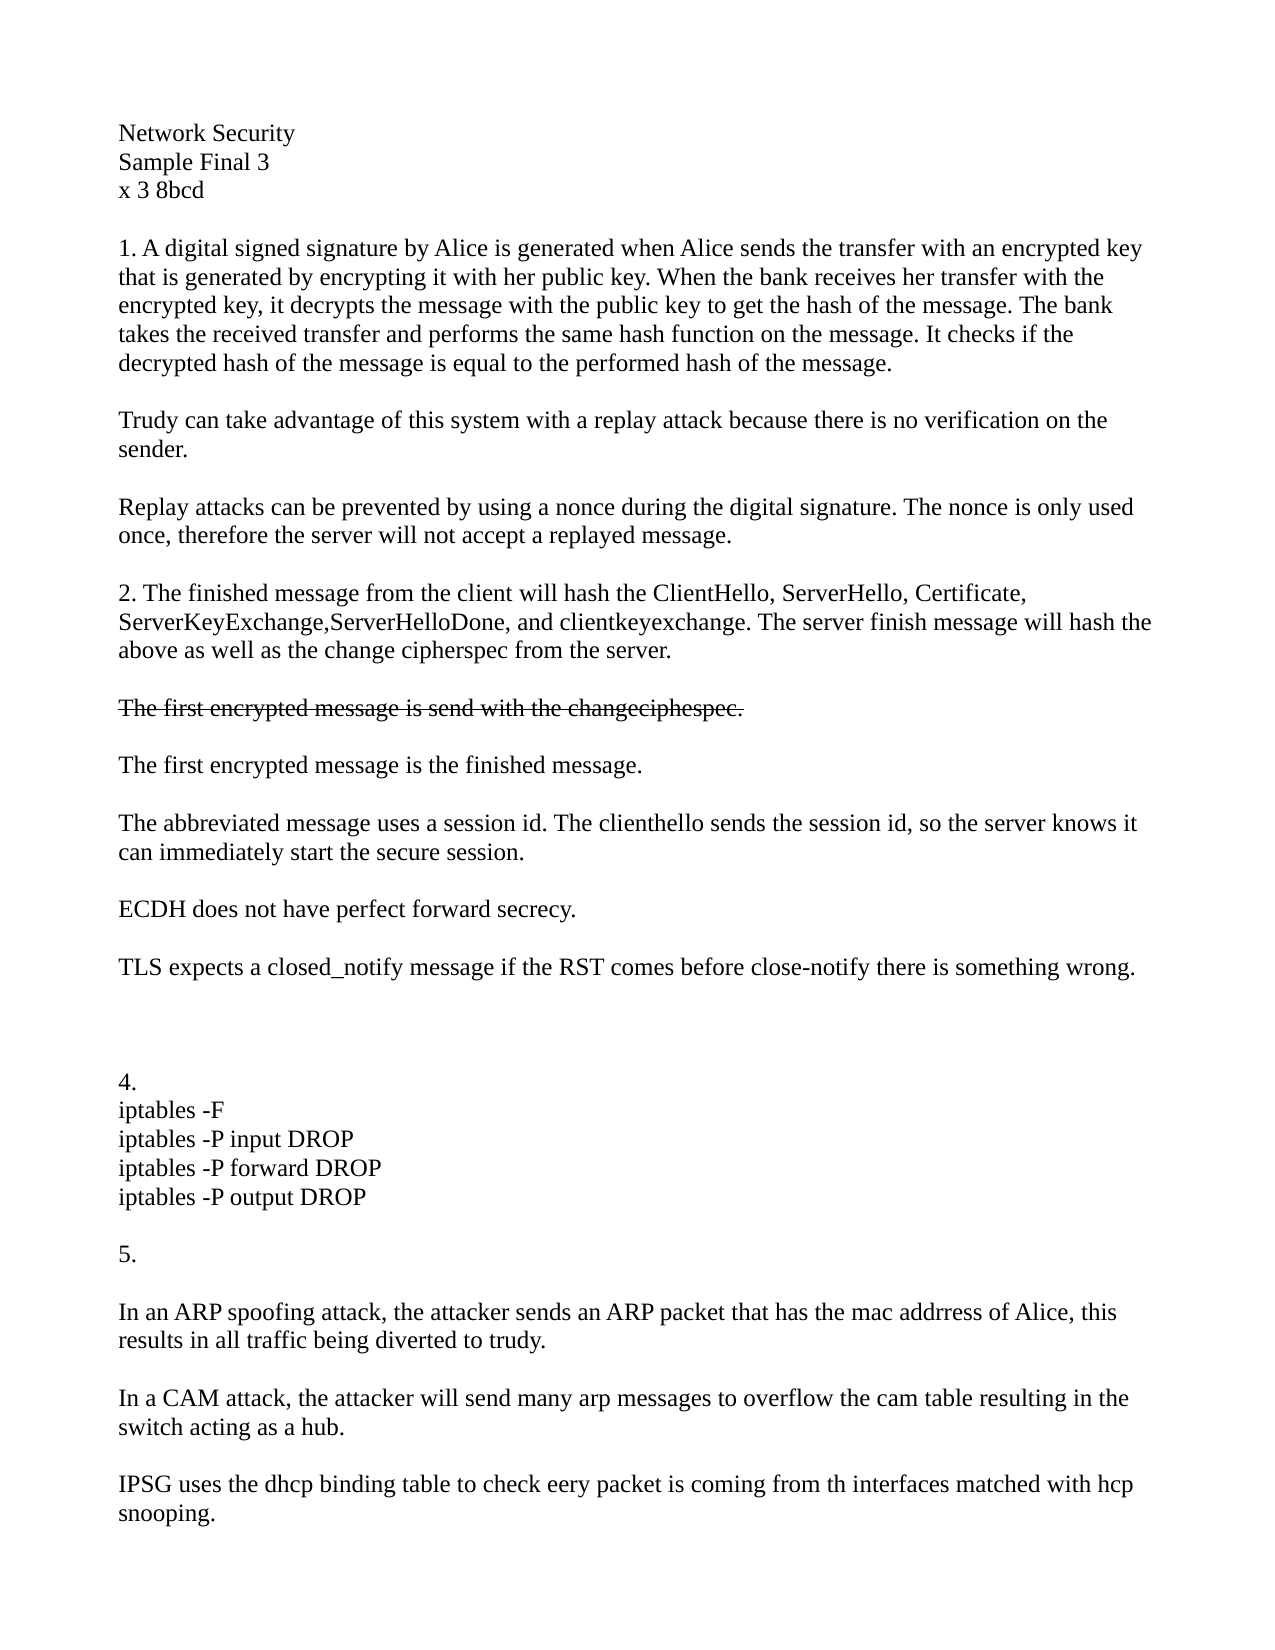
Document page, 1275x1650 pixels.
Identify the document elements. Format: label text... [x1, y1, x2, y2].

text TLS expects a closed_notify message if the RST comes before close-notify there is something wrong. [118, 952, 1157, 981]
text Network Security [118, 118, 1157, 147]
text iptables -P forward DROP [118, 1153, 1157, 1182]
text iptables -F [118, 1096, 1157, 1124]
text iptables -P input DROP [118, 1124, 1157, 1153]
text x 3 8bcd [118, 176, 1157, 204]
text The first encrypted message is the finished message. [118, 751, 1157, 779]
text The first encrypted message is send with the changeciphespec. [118, 693, 1157, 722]
text IPSG uses the dhcp binding table to check eery packet is coming from th interfaces matched with hcp snooping. [118, 1469, 1157, 1527]
text 2. The finished message from the client will hash the ClientHello, ServerHello, Certificate, ServerKeyExchange,ServerHelloDone, and clientkeyexchange. The server finish message will hash the above as well as the change cipherspec from the server. [118, 578, 1157, 664]
text In a CAM attack, the attacker will send many arp messages to overflow the cam table resulting in the switch acting as a hub. [118, 1383, 1157, 1441]
text In an ARP spoofing attack, the attacker sends an ARP packet that has the mac addrress of Alice, this results in all traffic being diverted to trudy. [118, 1297, 1157, 1354]
text 4. [118, 1067, 1157, 1096]
text The abbreviated message uses a session id. The clienthello sends the session id, so the server knows it can immediately start the secure session. [118, 808, 1157, 866]
text iptables -P output DROP [118, 1182, 1157, 1211]
text Trudy can take advantage of this system with a replay attack because there is no verification on the sender. [118, 406, 1157, 463]
text Sample Final 3 [118, 147, 1157, 176]
text 1. A digital signed signature by Alice is generated when Alice sends the transfer with an encrypted key that is generated by encrypting it with her public key. When the bank receives her transfer with the encrypted key, it decrypts the message with the public key to get the hash of the message. The bank takes the received transfer and performs the same hash function on the message. It checks if the decrypted hash of the message is equal to the performed hash of the message. [118, 233, 1157, 377]
text Replay attacks can be prevented by using a nonce during the digital signature. The nonce is only used once, therefore the server will not accept a replayed message. [118, 492, 1157, 549]
text 5. [118, 1239, 1157, 1268]
text ECDH does not have perfect forward secrecy. [118, 894, 1157, 923]
